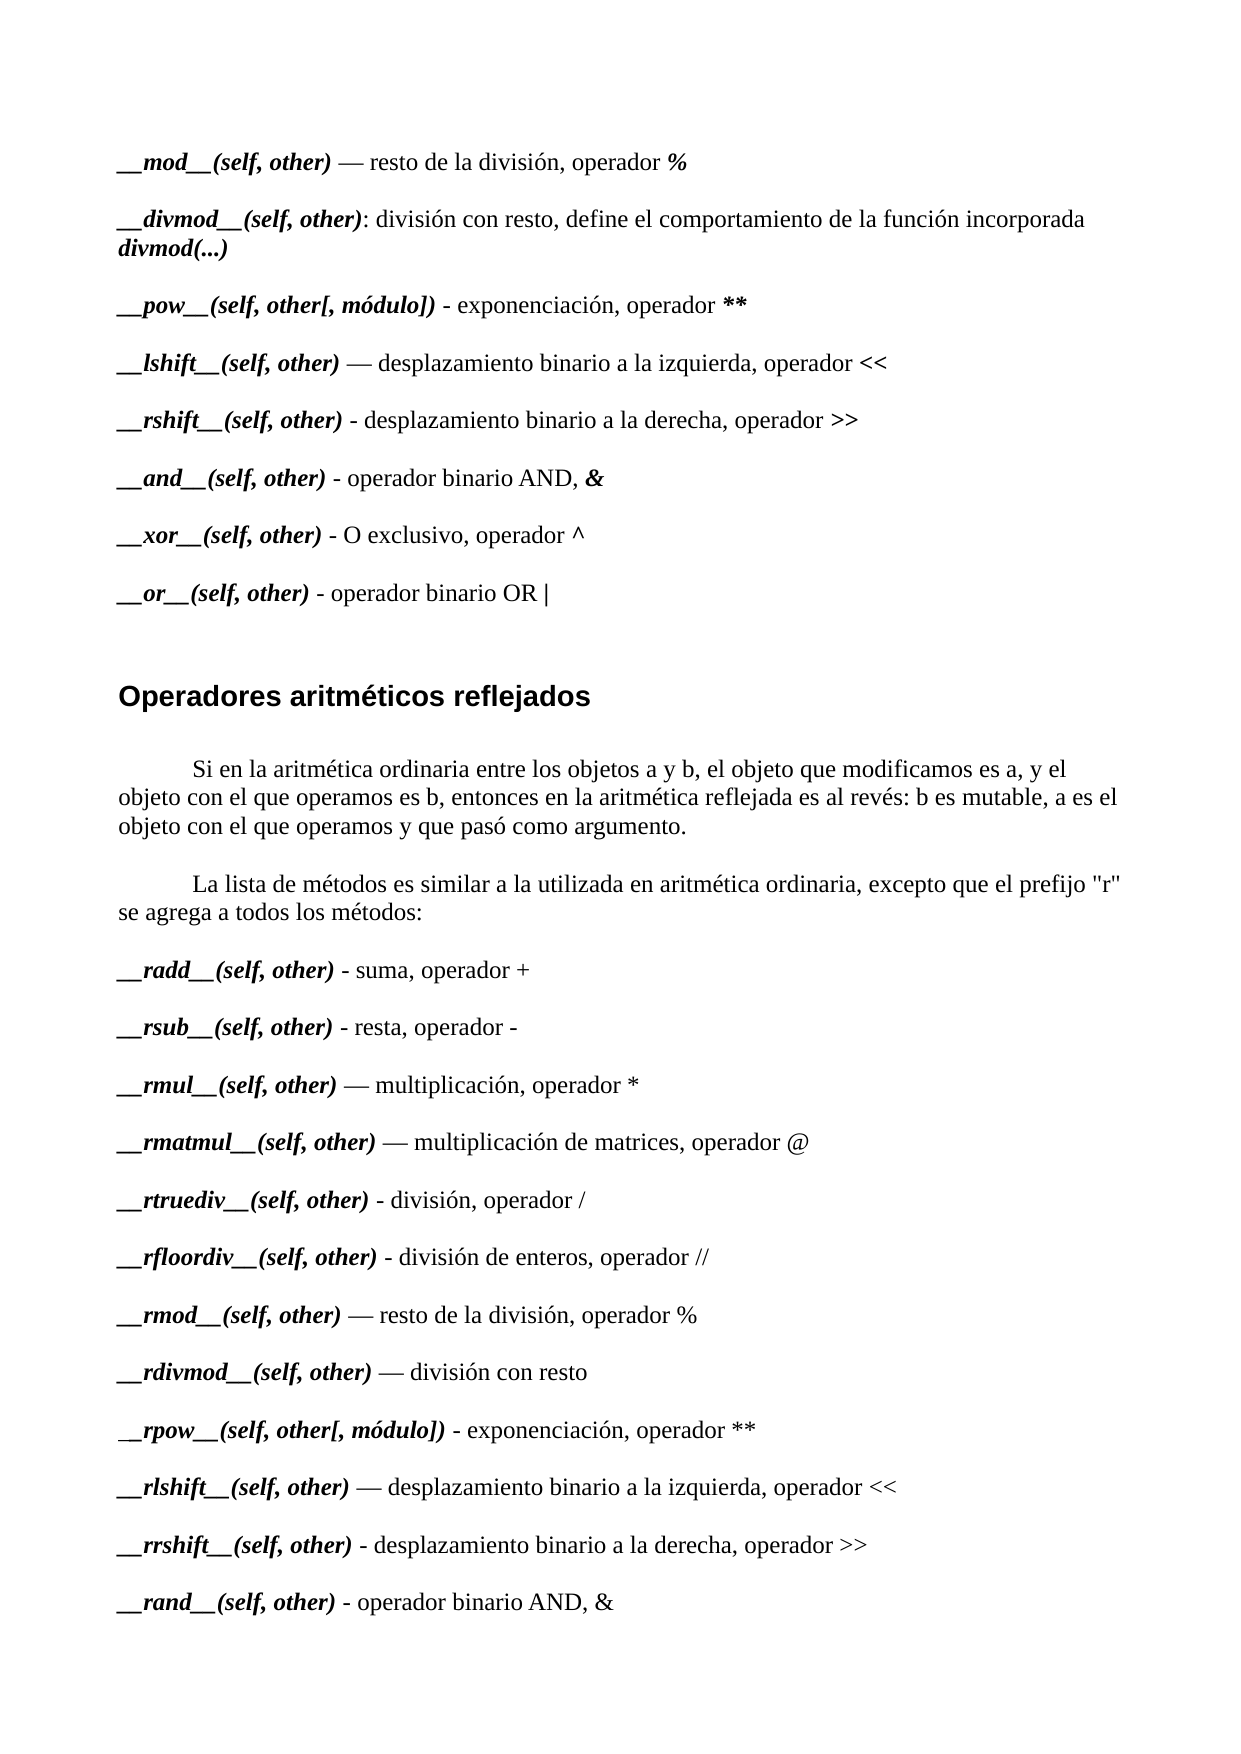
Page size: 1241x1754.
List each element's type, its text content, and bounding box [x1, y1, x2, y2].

text __rmatmul__(self, other) — multiplicación de matrices, operador @ [118, 1127, 1122, 1156]
text __pow__(self, other[, módulo]) - exponenciación, operador ** [118, 291, 1122, 319]
text La lista de métodos es similar a la utilizada en aritmética ordinaria, excepto que el prefijo "r" se agrega a todos los métodos: [118, 869, 1122, 926]
text __xor__(self, other) - O exclusivo, operador ^ [118, 521, 1122, 549]
text __rand__(self, other) - operador binario AND, & [118, 1587, 1122, 1616]
text __rsub__(self, other) - resta, operador - [118, 1012, 1122, 1041]
text __rlshift__(self, other) — desplazamiento binario a la izquierda, operador << [118, 1472, 1122, 1501]
text __mod__(self, other) — resto de la división, operador % [118, 147, 1122, 176]
text __rmod__(self, other) — resto de la división, operador % [118, 1300, 1122, 1329]
subtitle Operadores aritméticos reflejados [118, 679, 1122, 712]
text __divmod__(self, other): división con resto, define el comportamiento de la función incorporada divmod(...) [118, 204, 1122, 262]
text __rfloordiv__(self, other) - división de enteros, operador // [118, 1242, 1122, 1271]
text __and__(self, other) - operador binario AND, & [118, 463, 1122, 492]
text Si en la aritmética ordinaria entre los objetos a y b, el objeto que modificamos es a, y el objeto con el que operamos es b, entonces en la aritmética reflejada es al revés: b es mutable, a es el objeto con el que operamos y que pasó como argumento. [118, 754, 1122, 840]
text __rdivmod__(self, other) — división con resto [118, 1357, 1122, 1386]
text __rshift__(self, other) - desplazamiento binario a la derecha, operador >> [118, 406, 1122, 434]
text __rpow__(self, other[, módulo]) - exponenciación, operador ** [118, 1415, 1122, 1444]
text __radd__(self, other) - suma, operador + [118, 955, 1122, 984]
text __rtruediv__(self, other) - división, operador / [118, 1185, 1122, 1214]
text __rrshift__(self, other) - desplazamiento binario a la derecha, operador >> [118, 1530, 1122, 1559]
text __lshift__(self, other) — desplazamiento binario a la izquierda, operador << [118, 348, 1122, 377]
text __rmul__(self, other) — multiplicación, operador * [118, 1070, 1122, 1099]
text __or__(self, other) - operador binario OR | [118, 578, 1122, 607]
